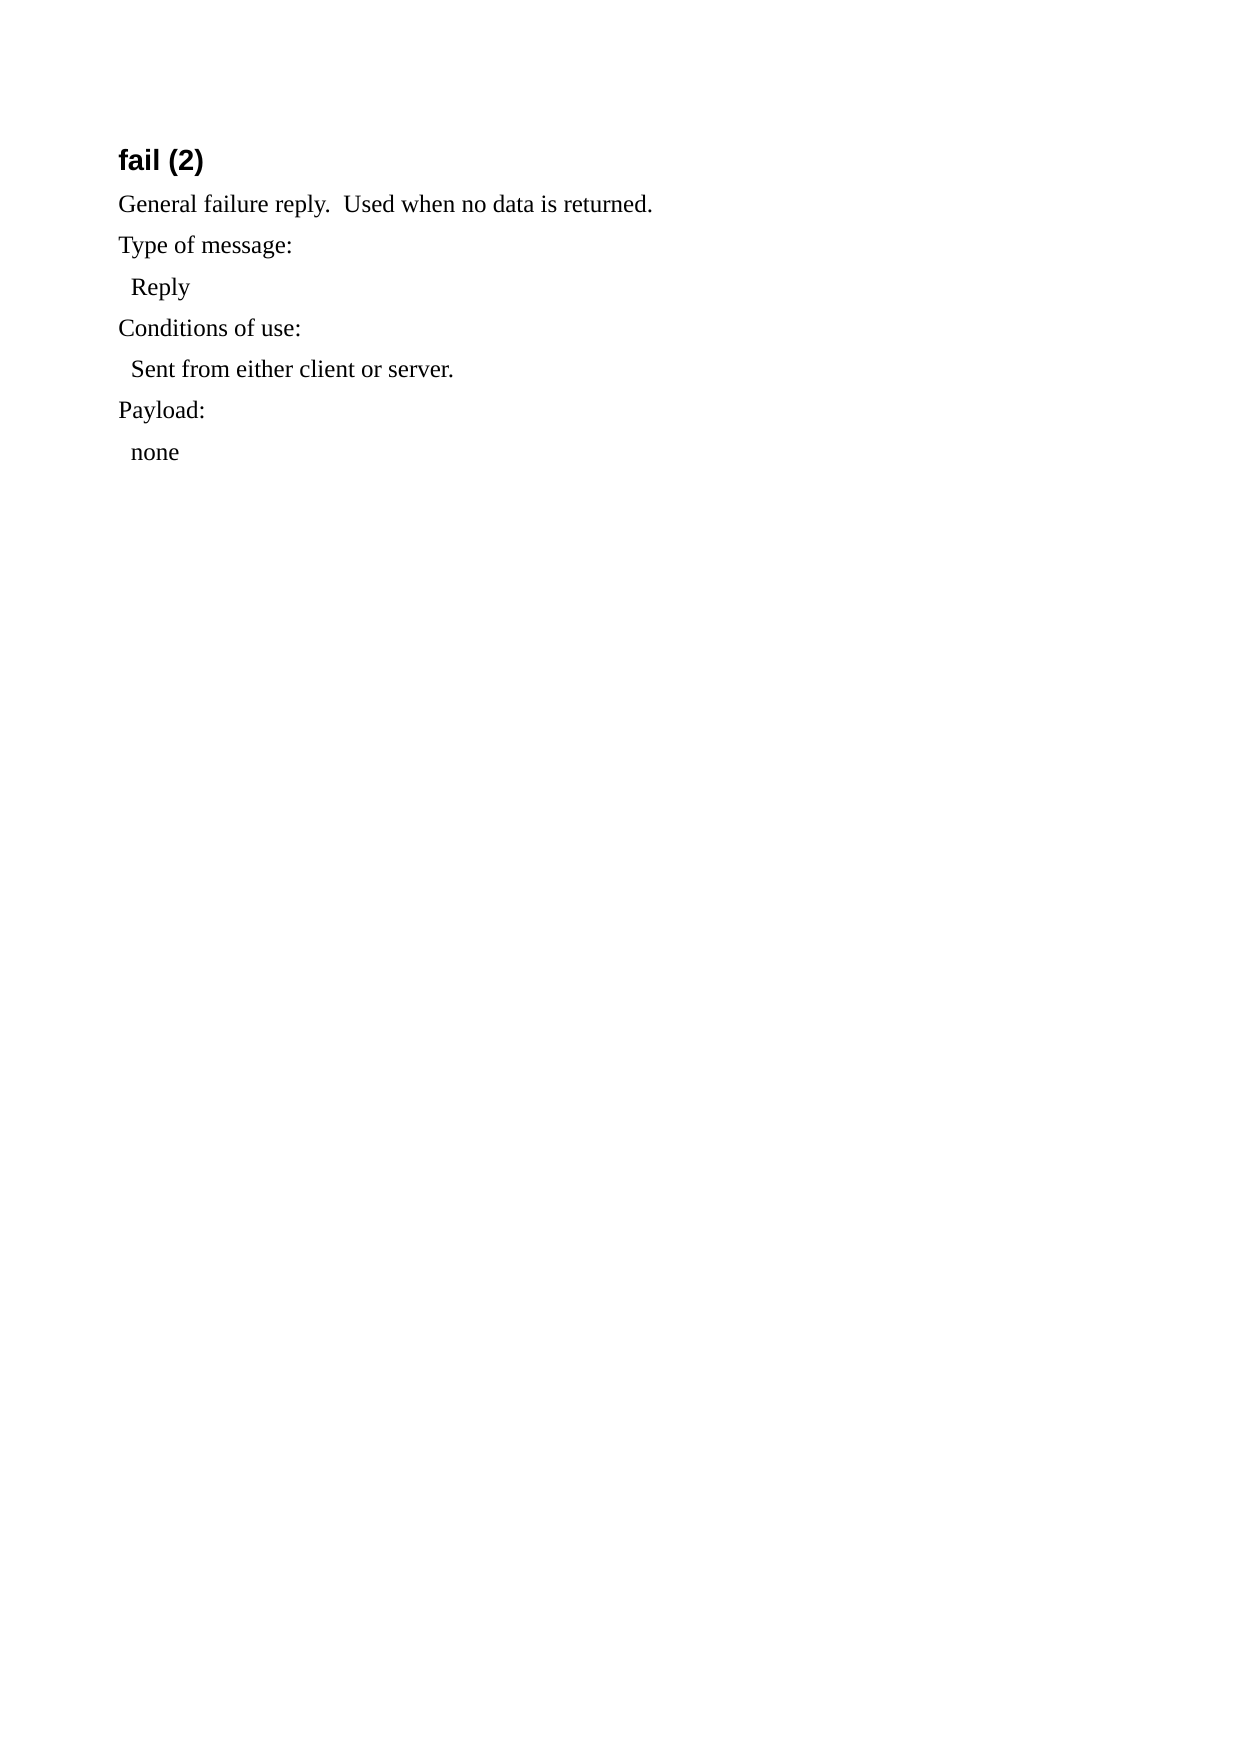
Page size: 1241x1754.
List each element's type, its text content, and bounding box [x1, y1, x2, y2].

text General failure reply. Used when no data is returned. [118, 189, 1122, 218]
text Payload: [118, 395, 1122, 424]
subtitle fail (2) [118, 143, 1122, 177]
text Sent from either client or server. [118, 354, 1122, 383]
text none [118, 437, 1122, 465]
text Type of message: [118, 230, 1122, 259]
text Conditions of use: [118, 313, 1122, 342]
text Reply [118, 272, 1122, 300]
